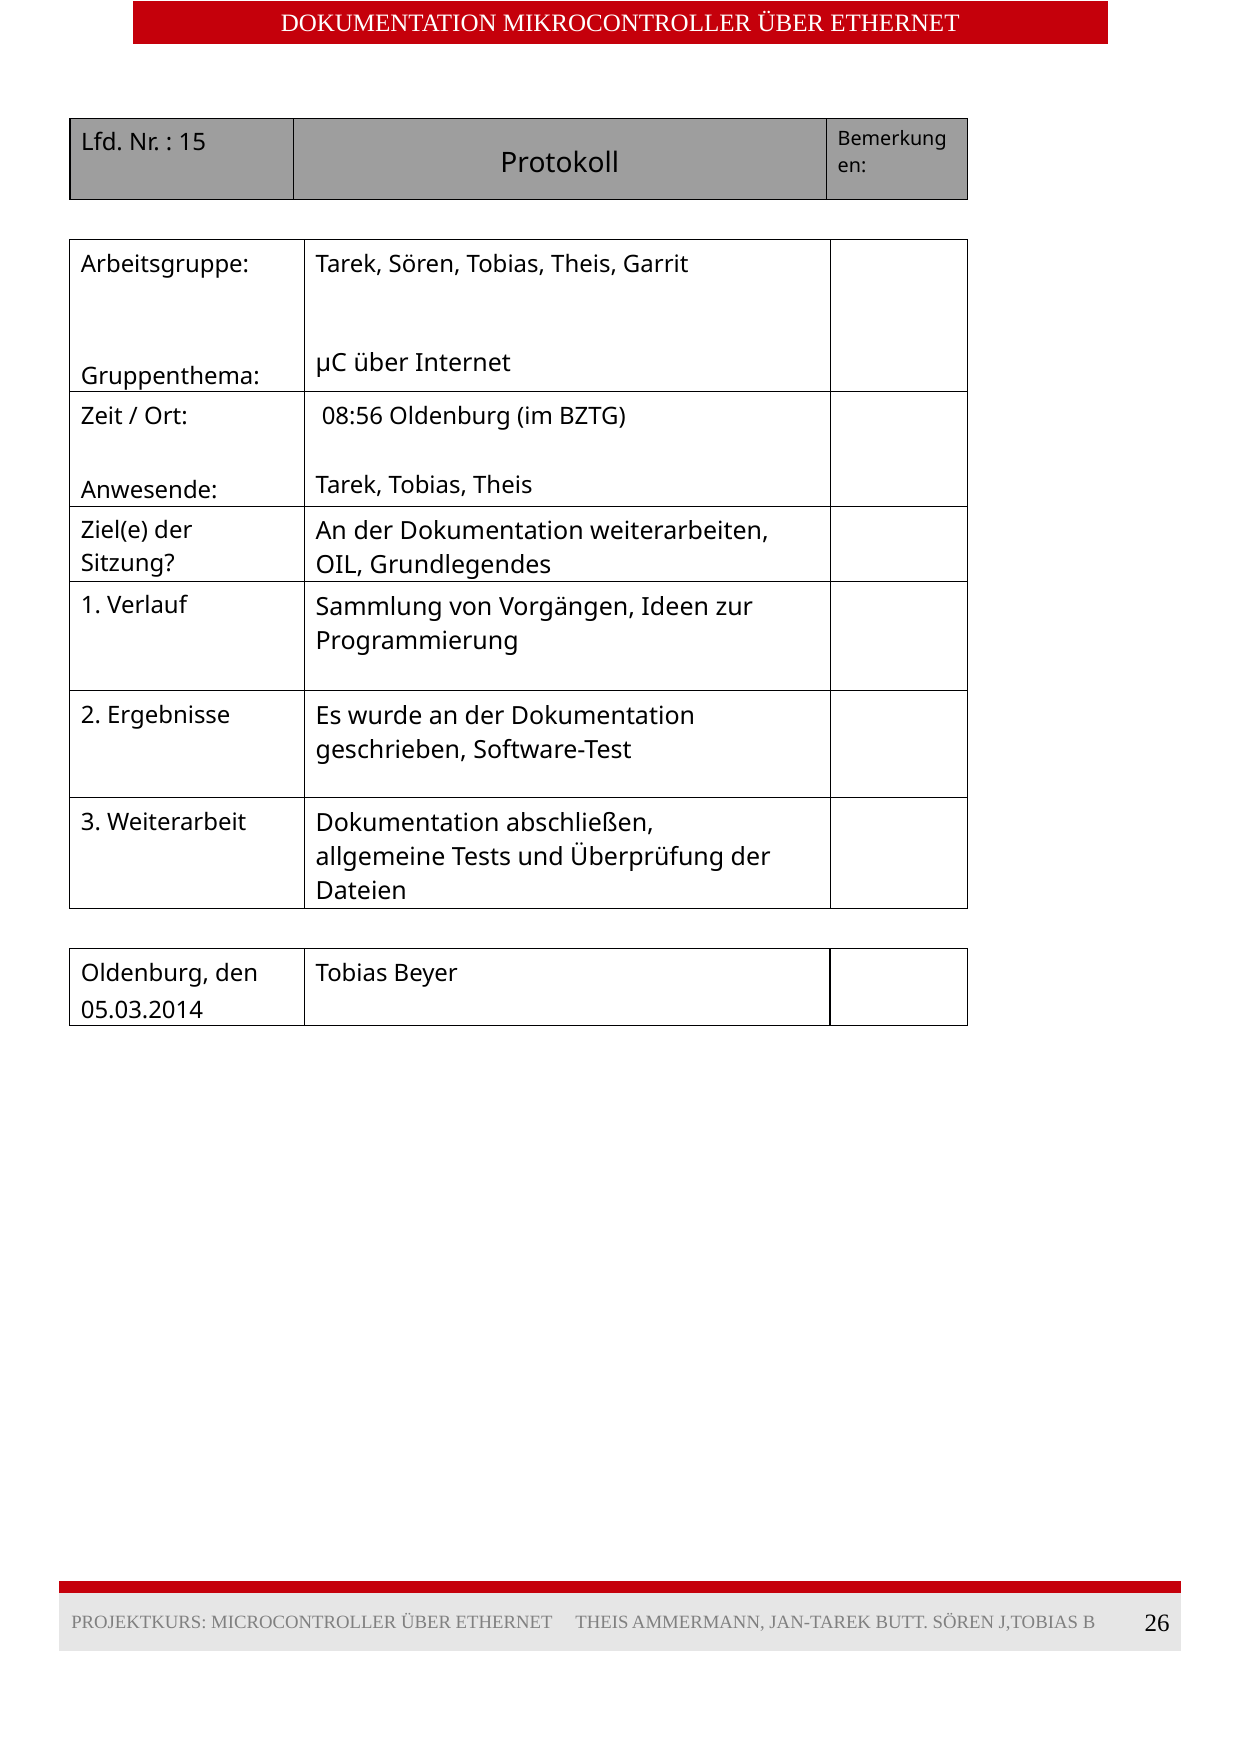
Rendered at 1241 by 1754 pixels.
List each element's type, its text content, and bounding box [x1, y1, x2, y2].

table_cell 1. Verlauf [70, 582, 304, 690]
table_header Tarek, Sören, Tobias, Theis, Garrit µC über Internet [305, 240, 830, 391]
table_cell 08:56 Oldenburg (im BZTG) Tarek, Tobias, Theis [305, 392, 830, 506]
table_header Lfd. Nr. : 15 [71, 119, 293, 199]
table_header [831, 240, 967, 391]
table_cell [831, 798, 967, 908]
table_cell Sammlung von Vorgängen, Ideen zur Programmierung [305, 582, 830, 690]
table_cell Zeit / Ort: Anwesende: [70, 392, 304, 506]
table_header Protokoll [294, 119, 826, 199]
table_cell Es wurde an der Dokumentation geschrieben, Software-Test [305, 691, 830, 797]
table_cell Dokumentation abschließen, allgemeine Tests und Überprüfung der Dateien [305, 798, 830, 908]
table_header Tobias Beyer [305, 949, 829, 1025]
table_header [831, 949, 967, 1025]
table_header Arbeitsgruppe: Gruppenthema: [70, 240, 304, 391]
table_cell [831, 582, 967, 690]
table_cell [831, 392, 967, 506]
table_header Bemerkungen: [827, 119, 967, 199]
table_header Oldenburg, den 05.03.2014 [70, 949, 304, 1025]
table_cell [831, 507, 967, 581]
table_cell An der Dokumentation weiterarbeiten, OIL, Grundlegendes [305, 507, 830, 581]
table_cell 3. Weiterarbeit [70, 798, 304, 908]
table_cell 2. Ergebnisse [70, 691, 304, 797]
table_cell [831, 691, 967, 797]
table_cell Ziel(e) der Sitzung? [70, 507, 304, 581]
